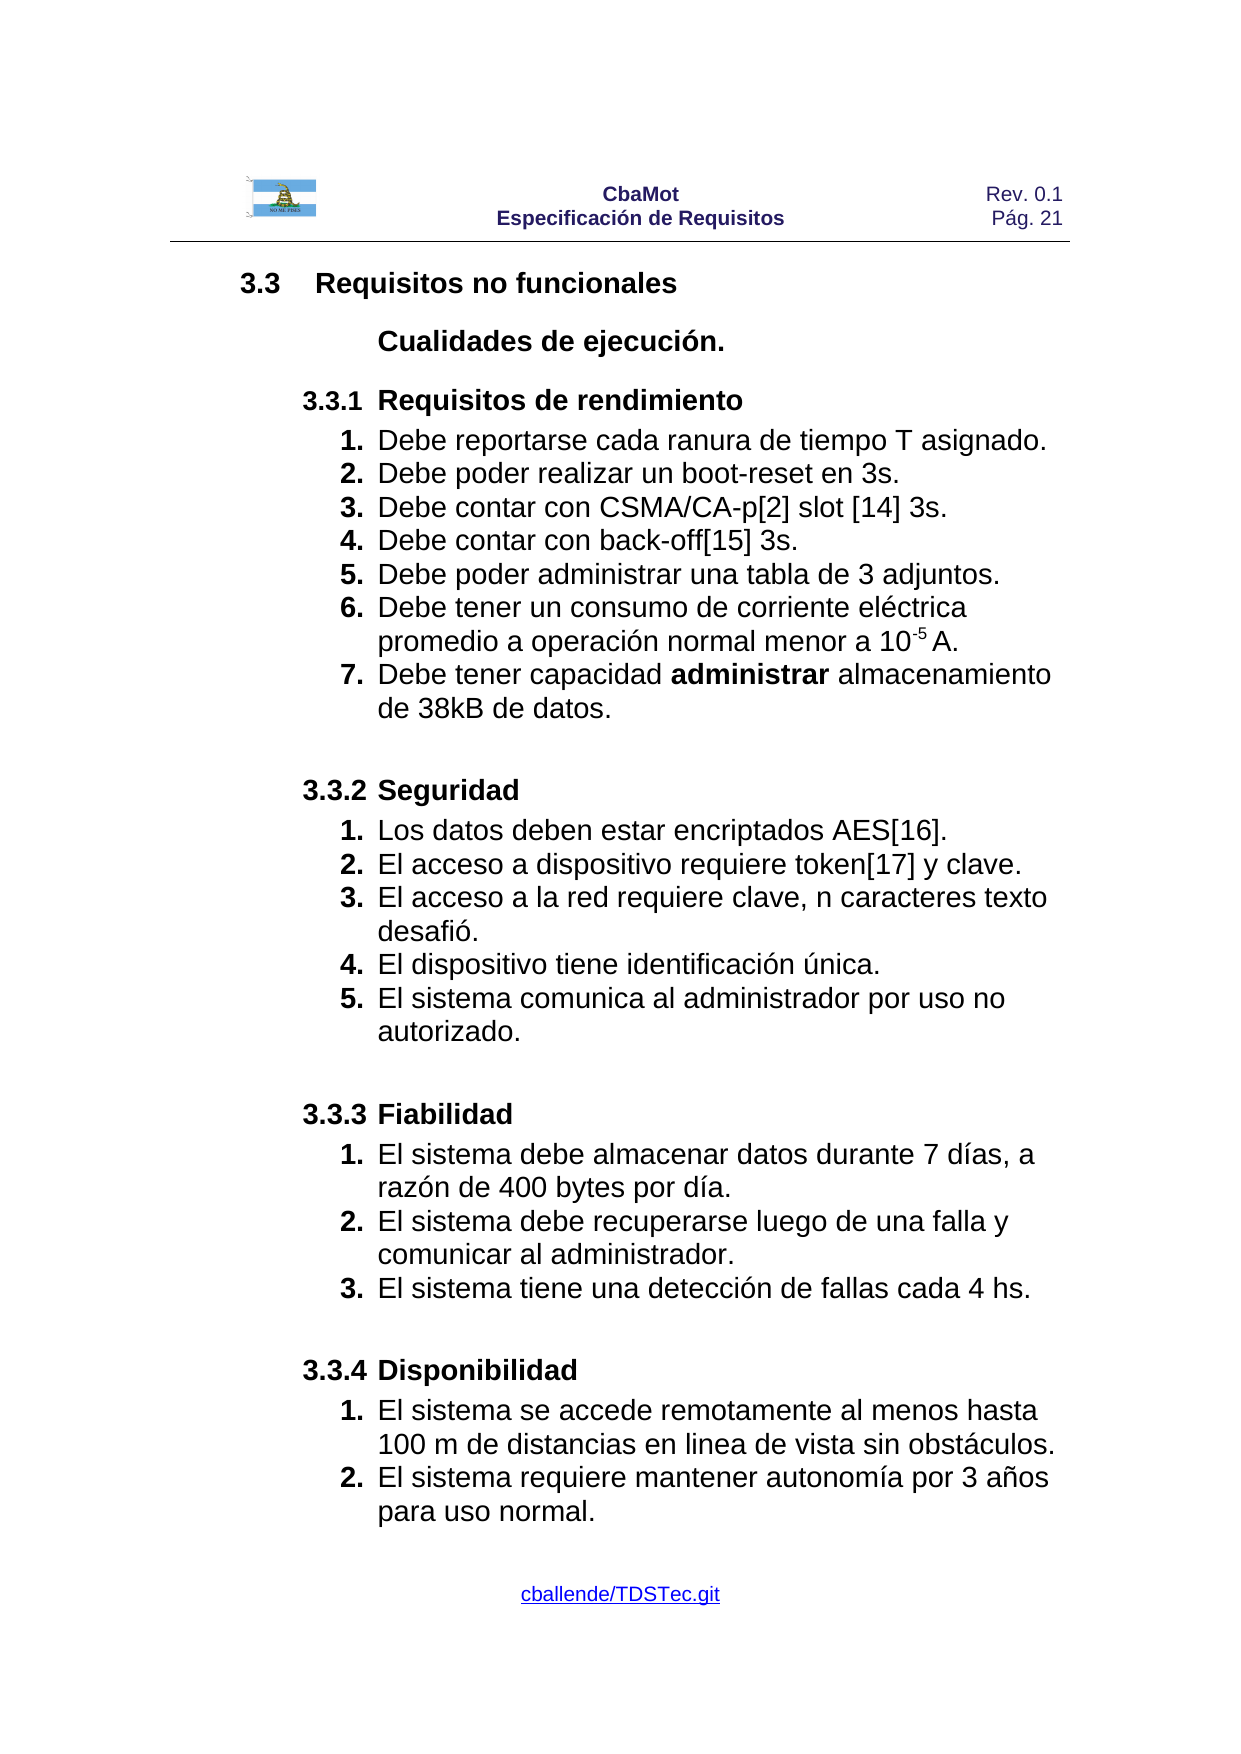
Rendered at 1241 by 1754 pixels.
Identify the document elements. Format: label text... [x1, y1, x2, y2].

list Debe contar con back-off[15] 3s. [340, 523, 1063, 557]
list El acceso a dispositivo requiere token[17] y clave. [340, 847, 1063, 880]
list El dispositivo tiene identificación única. [340, 947, 1063, 981]
list El sistema requiere mantener autonomía por 3 años para uso normal. [340, 1460, 1063, 1527]
subtitle Disponibilidad [302, 1353, 1063, 1387]
list El sistema se accede remotamente al menos hasta 100 m de distancias en linea de vista sin obstáculos. [340, 1393, 1063, 1460]
list El sistema debe almacenar datos durante 7 días, a razón de 400 bytes por día. [340, 1137, 1063, 1204]
subtitle Requisitos de rendimiento [302, 383, 1063, 416]
list Debe tener un consumo de corriente eléctrica promedio a operación normal menor a 10-5 A. [340, 590, 1063, 657]
subtitle Fiabilidad [302, 1097, 1063, 1130]
subtitle Seguridad [302, 773, 1063, 807]
list Debe contar con CSMA/CA-p[2] slot [14] 3s. [340, 489, 1063, 523]
list Debe poder realizar un boot-reset en 3s. [340, 456, 1063, 489]
list El sistema tiene una detección de fallas cada 4 hs. [340, 1271, 1063, 1304]
list El acceso a la red requiere clave, n caracteres texto desafió. [340, 880, 1063, 947]
subtitle Requisitos no funcionales [240, 266, 1063, 299]
list Debe reportarse cada ranura de tiempo T asignado. [340, 422, 1063, 456]
picture [242, 174, 320, 220]
list El sistema debe recuperarse luego de una falla y comunicar al administrador. [340, 1204, 1063, 1271]
list Los datos deben estar encriptados AES[16]. [340, 813, 1063, 847]
list Debe poder administrar una tabla de 3 adjuntos. [340, 557, 1063, 590]
subtitle Cualidades de ejecución. [302, 324, 1063, 358]
list Debe tener capacidad administrar almacenamiento de 38kB de datos. [340, 657, 1063, 724]
list El sistema comunica al administrador por uso no autorizado. [340, 981, 1063, 1048]
